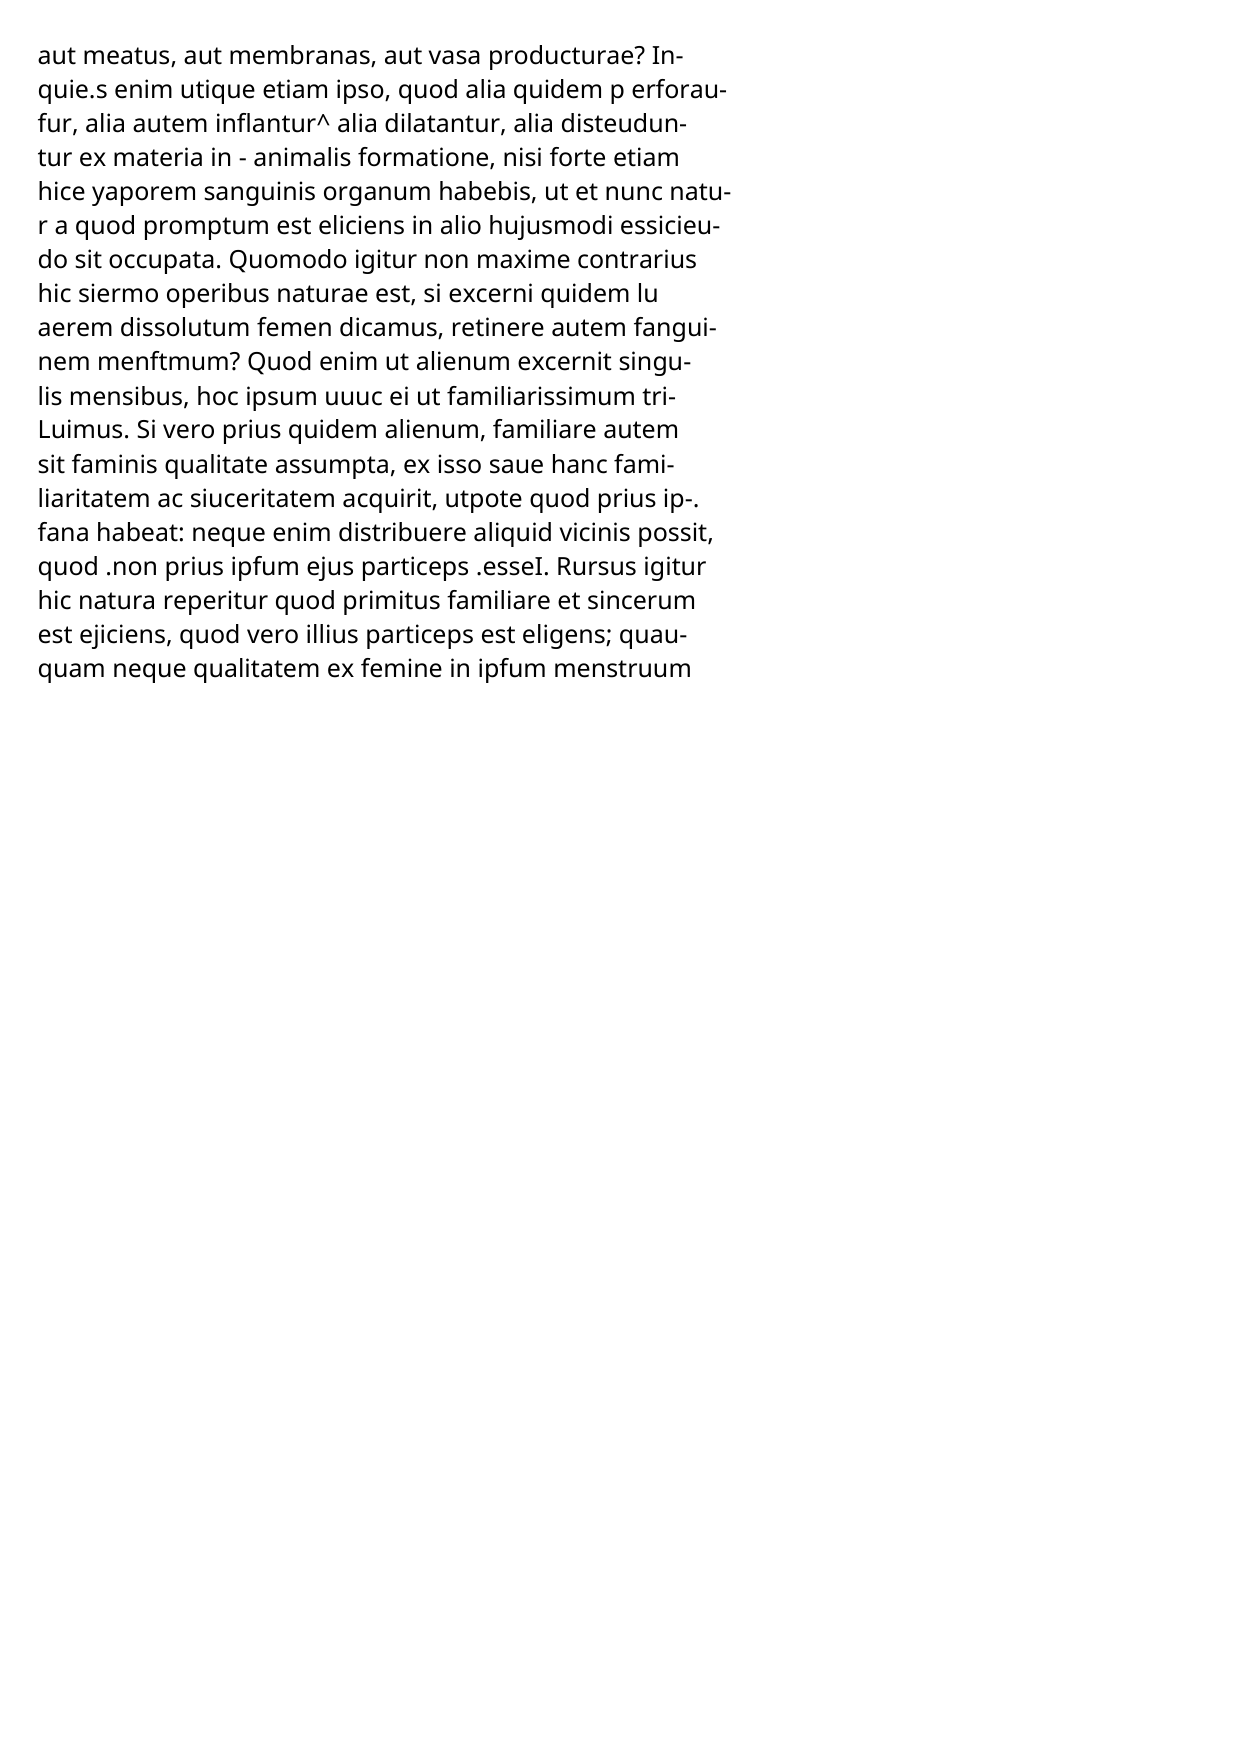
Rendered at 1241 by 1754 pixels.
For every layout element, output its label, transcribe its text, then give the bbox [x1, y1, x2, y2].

text aut meatus, aut membranas, aut vasa producturae? In- quie.s enim utique etiam ipso, quod alia quidem p erforau- fur, alia autem inflantur^ alia dilatantur, alia disteudun- tur ex materia in - animalis formatione, nisi forte etiam hice yaporem sanguinis organum habebis, ut et nunc natu- r a quod promptum est eliciens in alio hujusmodi essicieu- do sit occupata. Quomodo igitur non maxime contrarius hic siermo operibus naturae est, si excerni quidem lu aerem dissolutum femen dicamus, retinere autem fangui- nem menftmum? Quod enim ut alienum excernit singu- lis mensibus, hoc ipsum uuuc ei ut familiarissimum tri- Luimus. Si vero prius quidem alienum, familiare autem sit faminis qualitate assumpta, ex isso saue hanc fami- liaritatem ac siuceritatem acquirit, utpote quod prius ip-. fana habeat: neque enim distribuere aliquid vicinis possit, quod .non prius ipfum ejus particeps .esseI. Rursus igitur hic natura reperitur quod primitus familiare et sincerum est ejiciens, quod vero illius particeps est eligens; quau- quam neque qualitatem ex femine in ipfum menstruum [37, 37, 1203, 685]
